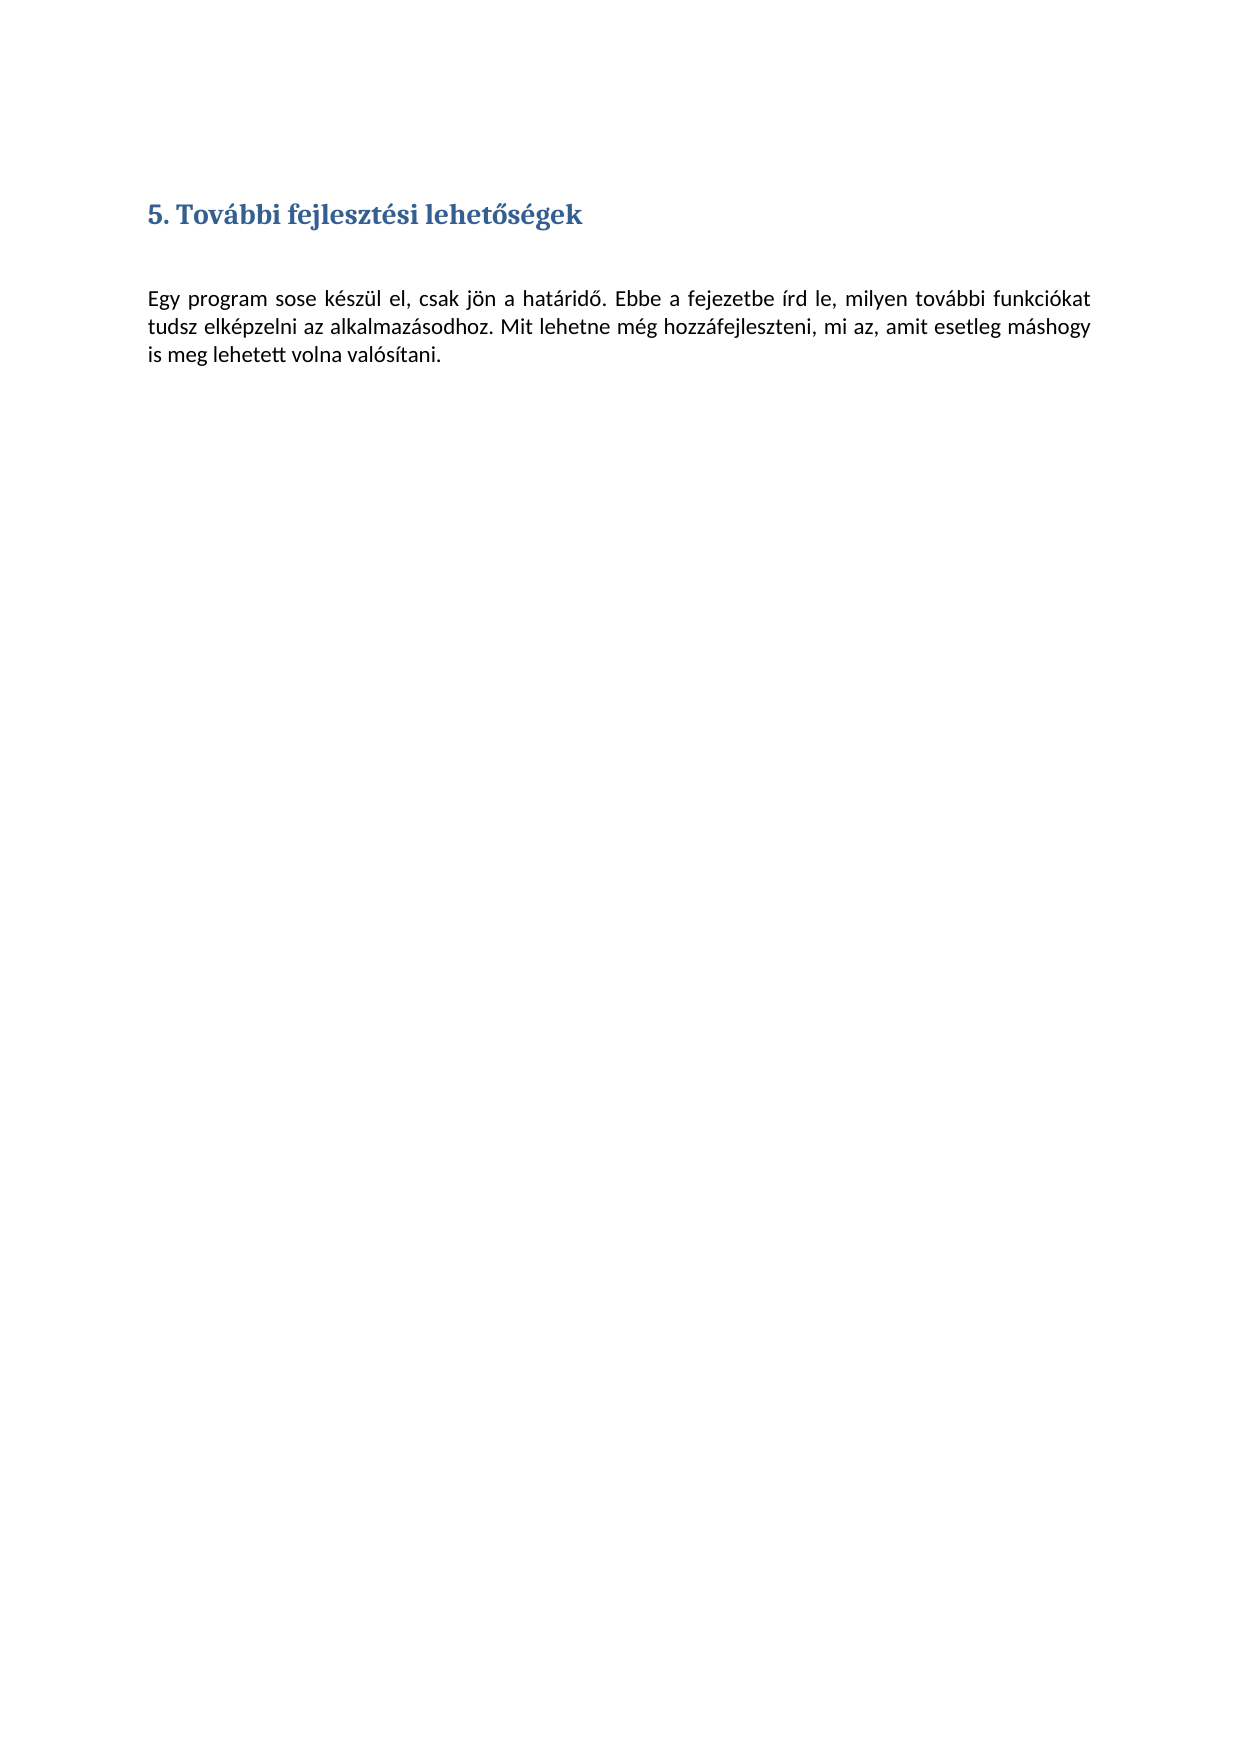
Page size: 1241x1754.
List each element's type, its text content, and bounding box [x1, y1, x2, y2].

text Egy program sose készül el, csak jön a határidő. Ebbe a fejezetbe írd le, milyen további funkciókat tudsz elképzelni az alkalmazásodhoz. Mit lehetne még hozzáfejleszteni, mi az, amit esetleg máshogy is meg lehetett volna valósítani. [148, 284, 1093, 368]
subtitle 5. További fejlesztési lehetőségek [148, 198, 1093, 231]
